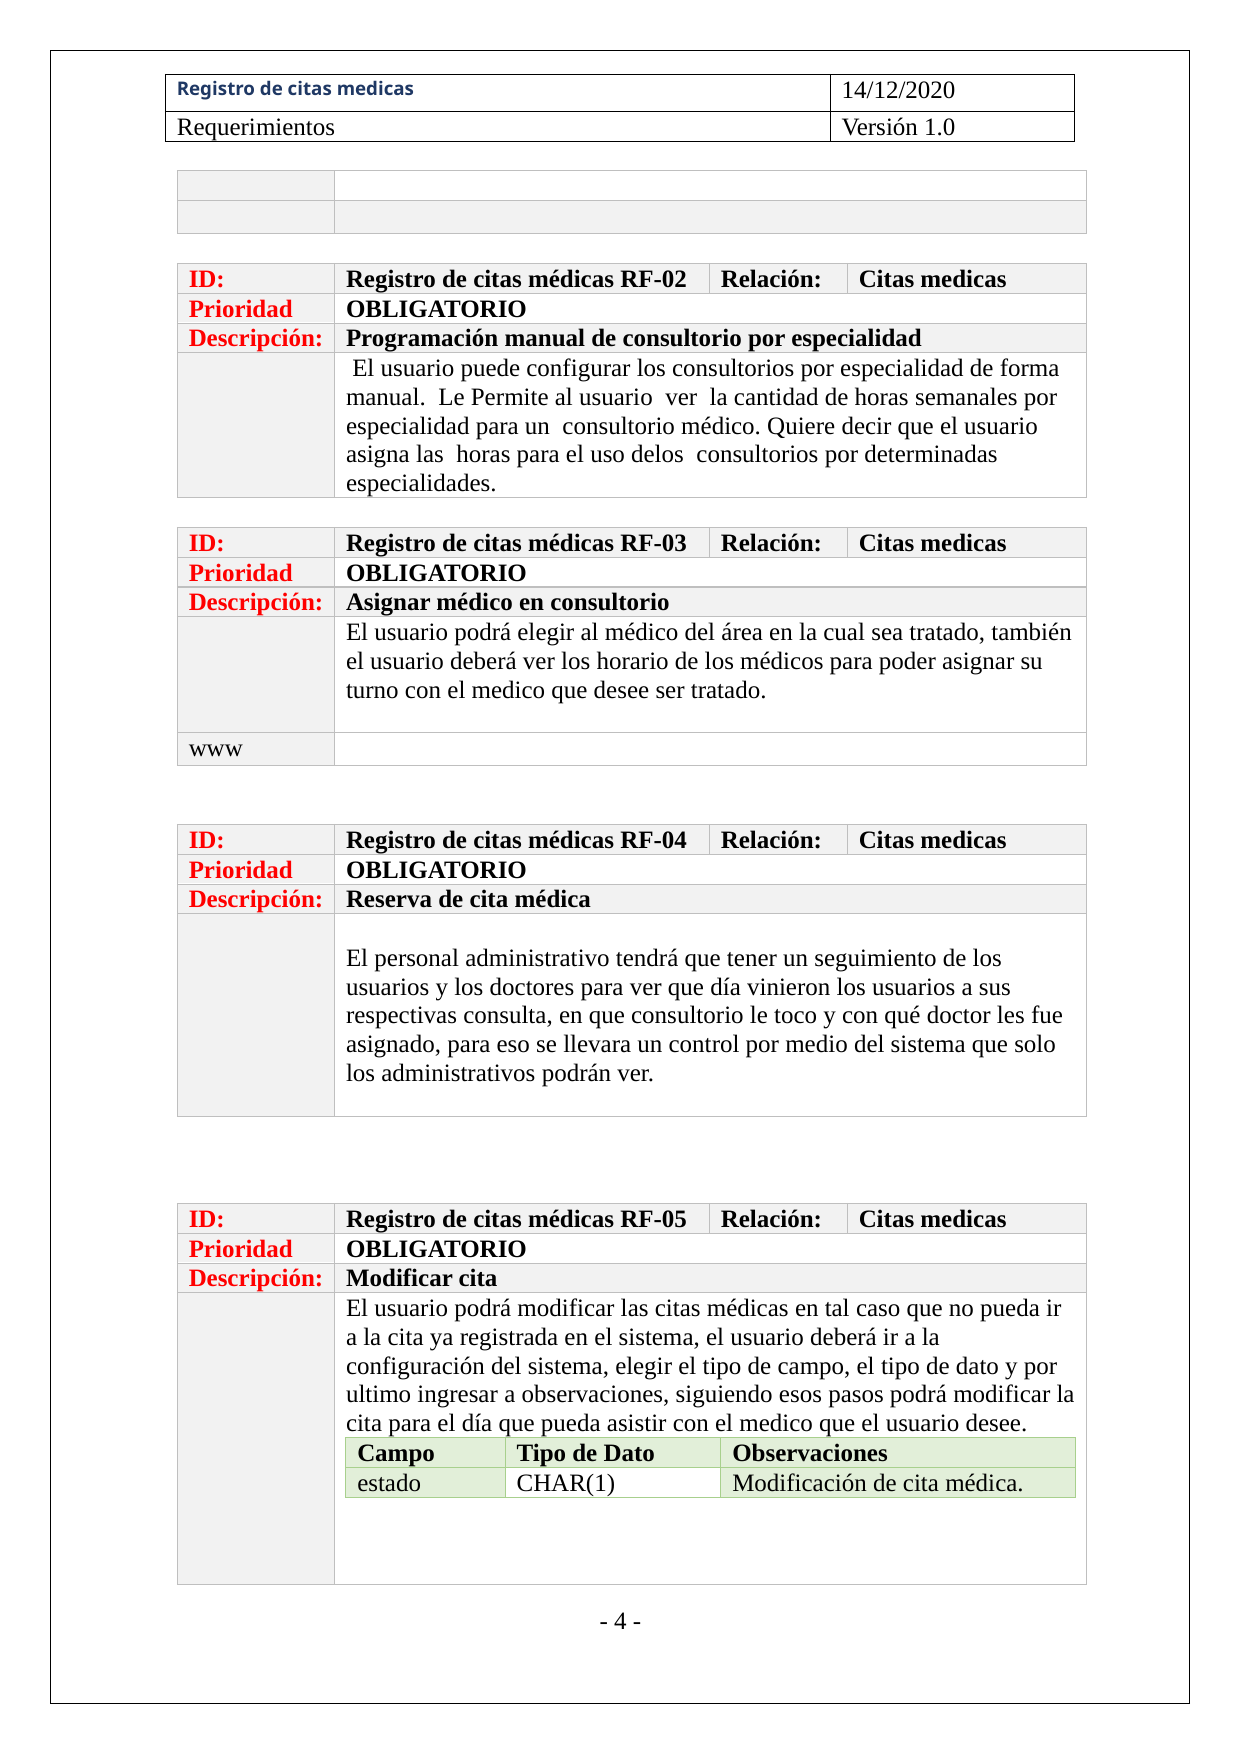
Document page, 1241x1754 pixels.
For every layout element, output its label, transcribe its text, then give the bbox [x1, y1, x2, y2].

table_cell OBLIGATORIO [335, 558, 1086, 586]
table_cell OBLIGATORIO [335, 855, 1086, 883]
table_header Citas medicas [848, 264, 1086, 293]
table_header Tipo de Dato [506, 1438, 720, 1467]
table_cell Prioridad [178, 1234, 334, 1262]
table_cell Asignar médico en consultorio [335, 588, 1086, 616]
table_header Citas medicas [848, 528, 1086, 557]
table_cell Modificación de cita médica. [721, 1468, 1075, 1497]
table_cell Prioridad [178, 294, 334, 322]
table_header Registro de citas médicas RF-04 [335, 825, 709, 854]
table_header Relación: [710, 1204, 847, 1233]
table_cell estado [346, 1468, 505, 1497]
table_header Registro de citas médicas RF-03 [335, 528, 709, 557]
table_header Citas medicas [848, 825, 1086, 854]
table_cell www [178, 733, 334, 765]
table_cell [178, 1293, 334, 1584]
table_cell Prioridad [178, 558, 334, 586]
table_cell [178, 353, 334, 497]
table_cell El usuario podrá modificar las citas médicas en tal caso que no pueda ir a la cita ya registrada en el sistema, el usuario deberá ir a la configuración del sistema, elegir el tipo de campo, el tipo de dato y por ultimo ingresar a observaciones, siguiendo esos pasos podrá modificar la cita para el día que pueda asistir con el medico que el usuario desee. [335, 1293, 1086, 1584]
table_header Registro de citas médicas RF-05 [335, 1204, 709, 1233]
table_cell CHAR(1) [506, 1468, 720, 1497]
table_cell El usuario puede configurar los consultorios por especialidad de forma manual. Le Permite al usuario ver la cantidad de horas semanales por especialidad para un consultorio médico. Quiere decir que el usuario asigna las horas para el uso delos consultorios por determinadas especialidades. [335, 353, 1086, 497]
table_header Campo [346, 1438, 505, 1467]
table_cell El usuario podrá elegir al médico del área en la cual sea tratado, también el usuario deberá ver los horario de los médicos para poder asignar su turno con el medico que desee ser tratado. [335, 617, 1086, 732]
table_cell Programación manual de consultorio por especialidad [335, 324, 1086, 352]
table_cell [178, 201, 334, 233]
table_cell OBLIGATORIO [335, 294, 1086, 322]
table_header ID: [178, 528, 334, 557]
table_cell Descripción: [178, 885, 334, 913]
table_cell Reserva de cita médica [335, 885, 1086, 913]
table_header Registro de citas médicas RF-02 [335, 264, 709, 293]
table_cell OBLIGATORIO [335, 1234, 1086, 1262]
table_header Relación: [710, 264, 847, 293]
table_cell Descripción: [178, 1264, 334, 1292]
table_header ID: [178, 1204, 334, 1233]
table_cell [335, 733, 1086, 765]
table_cell [178, 617, 334, 732]
table_header ID: [178, 264, 334, 293]
table_cell [335, 201, 1086, 233]
table_cell [178, 171, 334, 200]
table_header ID: [178, 825, 334, 854]
table_header Observaciones [721, 1438, 1075, 1467]
table_cell Descripción: [178, 588, 334, 616]
table_header Citas medicas [848, 1204, 1086, 1233]
table_cell Prioridad [178, 855, 334, 883]
table_header Relación: [710, 528, 847, 557]
table_cell Modificar cita [335, 1264, 1086, 1292]
table_cell El personal administrativo tendrá que tener un seguimiento de los usuarios y los doctores para ver que día vinieron los usuarios a sus respectivas consulta, en que consultorio le toco y con qué doctor les fue asignado, para eso se llevara un control por medio del sistema que solo los administrativos podrán ver. [335, 914, 1086, 1116]
table_header Relación: [710, 825, 847, 854]
table_cell [178, 914, 334, 1116]
table_cell [335, 171, 1086, 200]
table_cell Descripción: [178, 324, 334, 352]
